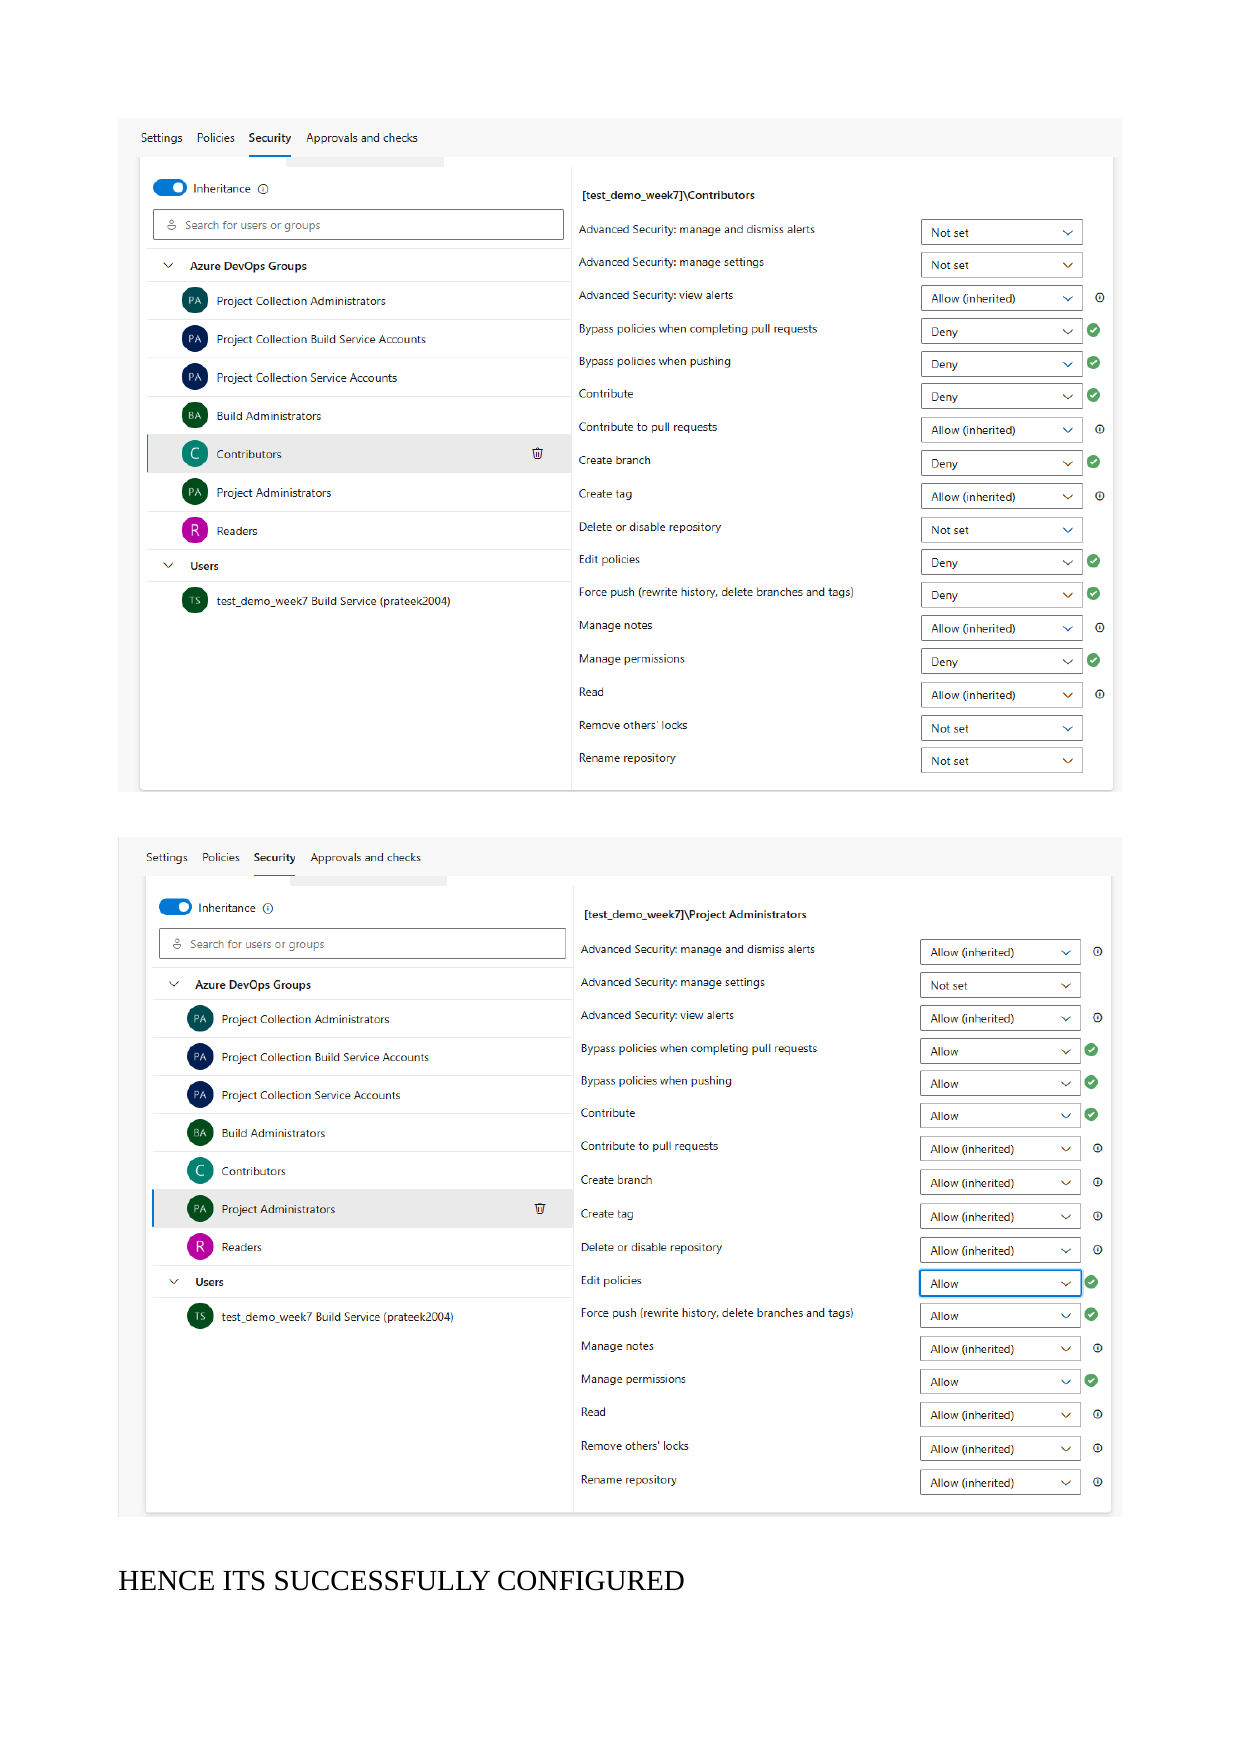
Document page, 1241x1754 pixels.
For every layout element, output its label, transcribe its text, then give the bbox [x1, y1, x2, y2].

picture [118, 118, 1123, 792]
text HENCE ITS SUCCESSFULLY CONFIGURED [118, 1563, 1122, 1597]
picture [118, 837, 1123, 1517]
